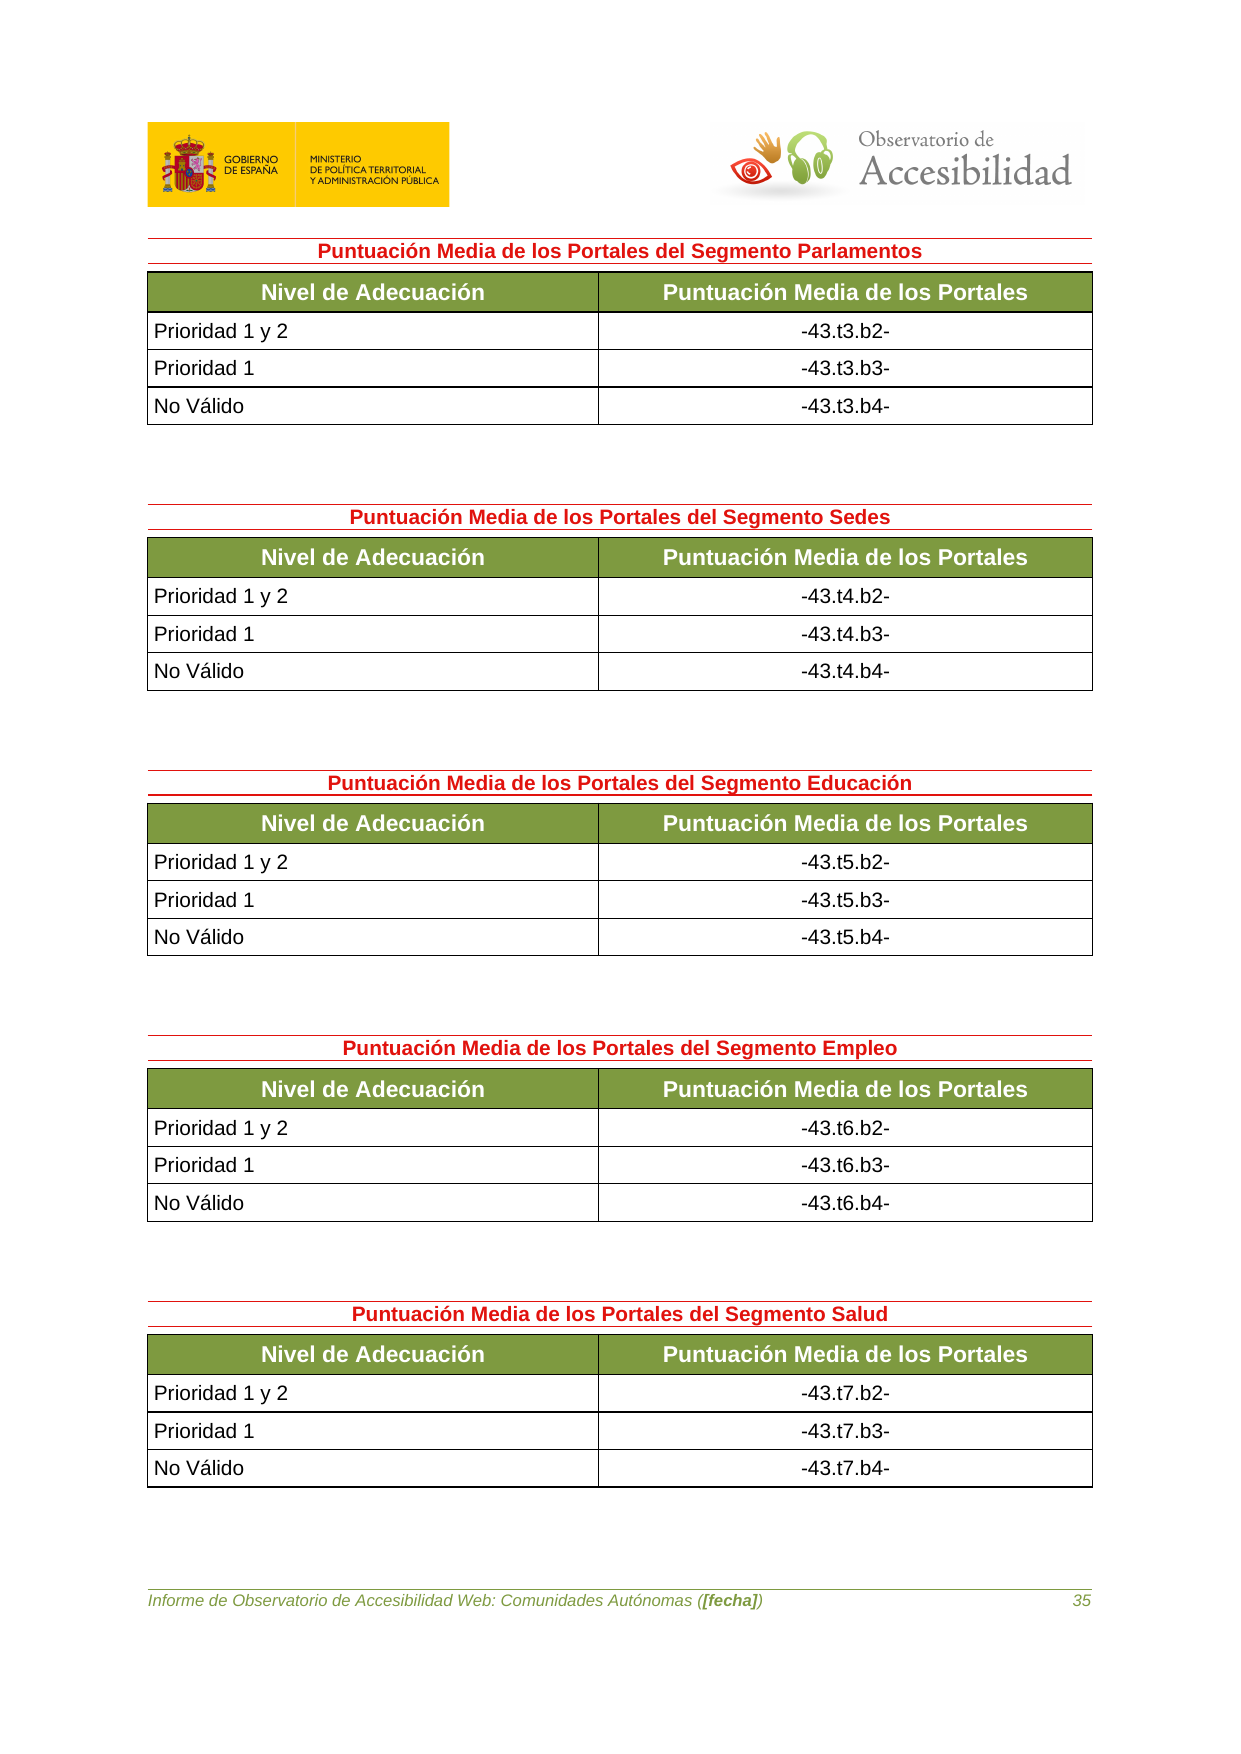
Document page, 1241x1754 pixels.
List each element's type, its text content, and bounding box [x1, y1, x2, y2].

table_cell -43.t5.b4- [599, 919, 1092, 955]
table_header Puntuación Media de los Portales [599, 1335, 1092, 1374]
table_header Nivel de Adecuación [148, 538, 598, 577]
table_header Nivel de Adecuación [148, 1335, 598, 1374]
table_cell No Válido [148, 1450, 598, 1486]
text Puntuación Media de los Portales del Segmento Sedes [148, 505, 1092, 529]
table_cell -43.t4.b2- [599, 578, 1092, 614]
table_cell Prioridad 1 y 2 [148, 578, 598, 614]
table_cell -43.t6.b2- [599, 1109, 1092, 1146]
table_cell Prioridad 1 y 2 [148, 1375, 598, 1411]
table_cell -43.t4.b4- [599, 653, 1092, 689]
table_cell -43.t7.b2- [599, 1375, 1092, 1411]
table_header Puntuación Media de los Portales [599, 273, 1092, 311]
table_cell No Válido [148, 1184, 598, 1221]
text Puntuación Media de los Portales del Segmento Salud [148, 1302, 1092, 1326]
text Puntuación Media de los Portales del Segmento Parlamentos [148, 239, 1092, 263]
table_header Nivel de Adecuación [148, 273, 598, 311]
table_cell -43.t5.b3- [599, 881, 1092, 918]
table_cell -43.t6.b3- [599, 1147, 1092, 1183]
table_cell Prioridad 1 [148, 616, 598, 652]
table_cell Prioridad 1 y 2 [148, 1109, 598, 1146]
table_cell No Válido [148, 388, 598, 424]
text Puntuación Media de los Portales del Segmento Educación [148, 771, 1092, 794]
table_cell Prioridad 1 [148, 1413, 598, 1449]
text Puntuación Media de los Portales del Segmento Empleo [148, 1036, 1092, 1060]
table_cell No Válido [148, 653, 598, 689]
table_cell -43.t5.b2- [599, 844, 1092, 880]
table_cell -43.t7.b4- [599, 1450, 1092, 1486]
table_header Puntuación Media de los Portales [599, 538, 1092, 577]
table_header Nivel de Adecuación [148, 1069, 598, 1108]
table_cell No Válido [148, 919, 598, 955]
table_header Nivel de Adecuación [148, 804, 598, 843]
table_cell -43.t3.b2- [599, 313, 1092, 349]
table_cell -43.t3.b4- [599, 388, 1092, 424]
table_header Puntuación Media de los Portales [599, 804, 1092, 843]
table_cell -43.t4.b3- [599, 616, 1092, 652]
table_cell -43.t7.b3- [599, 1413, 1092, 1449]
table_cell Prioridad 1 [148, 350, 598, 386]
table_cell -43.t6.b4- [599, 1184, 1092, 1221]
table_header Puntuación Media de los Portales [599, 1069, 1092, 1108]
table_cell Prioridad 1 [148, 881, 598, 918]
table_cell Prioridad 1 [148, 1147, 598, 1183]
table_cell Prioridad 1 y 2 [148, 313, 598, 349]
table_cell -43.t3.b3- [599, 350, 1092, 386]
table_cell Prioridad 1 y 2 [148, 844, 598, 880]
